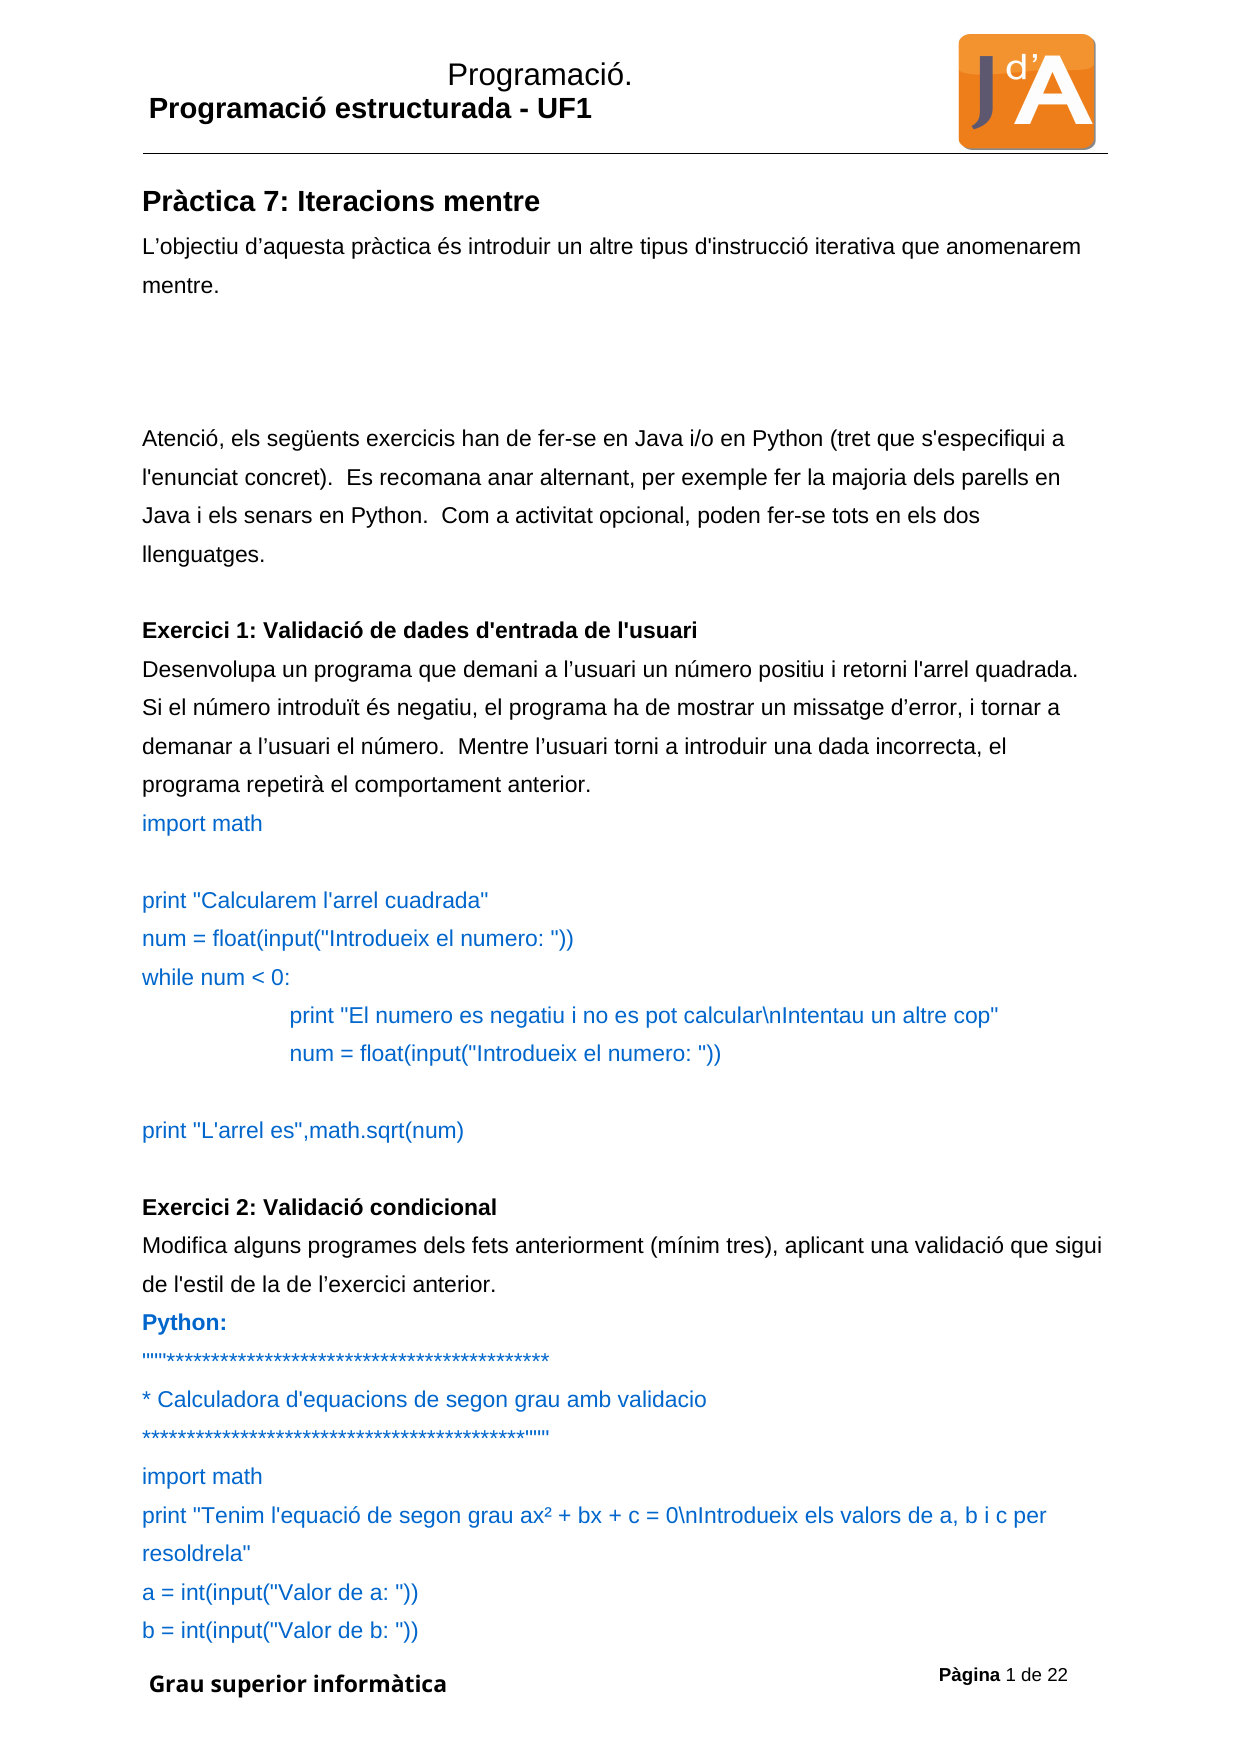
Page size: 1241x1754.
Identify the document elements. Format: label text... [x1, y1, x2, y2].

text print "Calcularem l'arrel cuadrada" [142, 887, 1107, 913]
text print "L'arrel es",math.sqrt(num) [142, 1118, 1107, 1143]
text b = int(input("Valor de b: ")) [142, 1618, 1107, 1643]
text Desenvolupa un programa que demani a l’usuari un número positiu i retorni l'arrel quadrada. Si el número introduït és negatiu, el programa ha de mostrar un missatge d’error, i tornar a demanar a l’usuari el número. Mentre l’usuari torni a introduir una dada incorrecta, el programa repetirà el comportament anterior. [142, 657, 1107, 798]
text * Calculadora d'equacions de segon grau amb validacio [142, 1387, 1107, 1413]
text a = int(input("Valor de a: ")) [142, 1579, 1107, 1605]
text Atenció, els següents exercicis han de fer-se en Java i/o en Python (tret que s'especifiqui a l'enunciat concret). Es recomana anar alternant, per exemple fer la majoria dels parells en Java i els senars en Python. Com a activitat opcional, poden fer-se tots en els dos llenguatges. [142, 426, 1107, 567]
text Python: [142, 1310, 1107, 1336]
text Exercici 1: Validació de dades d'entrada de l'usuari [142, 618, 1107, 644]
text *******************************************""" [142, 1425, 1107, 1451]
text num = float(input("Introdueix el numero: ")) [142, 1041, 1107, 1067]
text import math [142, 810, 1107, 836]
text L’objectiu d’aquesta pràctica és introduir un altre tipus d'instrucció iterativa que anomenarem mentre. [142, 234, 1107, 298]
text Exercici 2: Validació condicional [142, 1195, 1107, 1220]
text num = float(input("Introdueix el numero: ")) [142, 926, 1107, 951]
text import math [142, 1464, 1107, 1489]
text """******************************************* [142, 1348, 1107, 1374]
text print "El numero es negatiu i no es pot calcular\nIntentau un altre cop" [142, 1003, 1107, 1028]
text print "Tenim l'equació de segon grau ax² + bx + c = 0\nIntrodueix els valors de a, b i c per resoldrela" [142, 1502, 1107, 1566]
text Pràctica 7: Iteracions mentre [142, 185, 1107, 218]
picture [958, 34, 1096, 150]
text Modifica alguns programes dels fets anteriorment (mínim tres), aplicant una validació que sigui de l'estil de la de l’exercici anterior. [142, 1233, 1107, 1297]
text while num < 0: [142, 964, 1107, 990]
